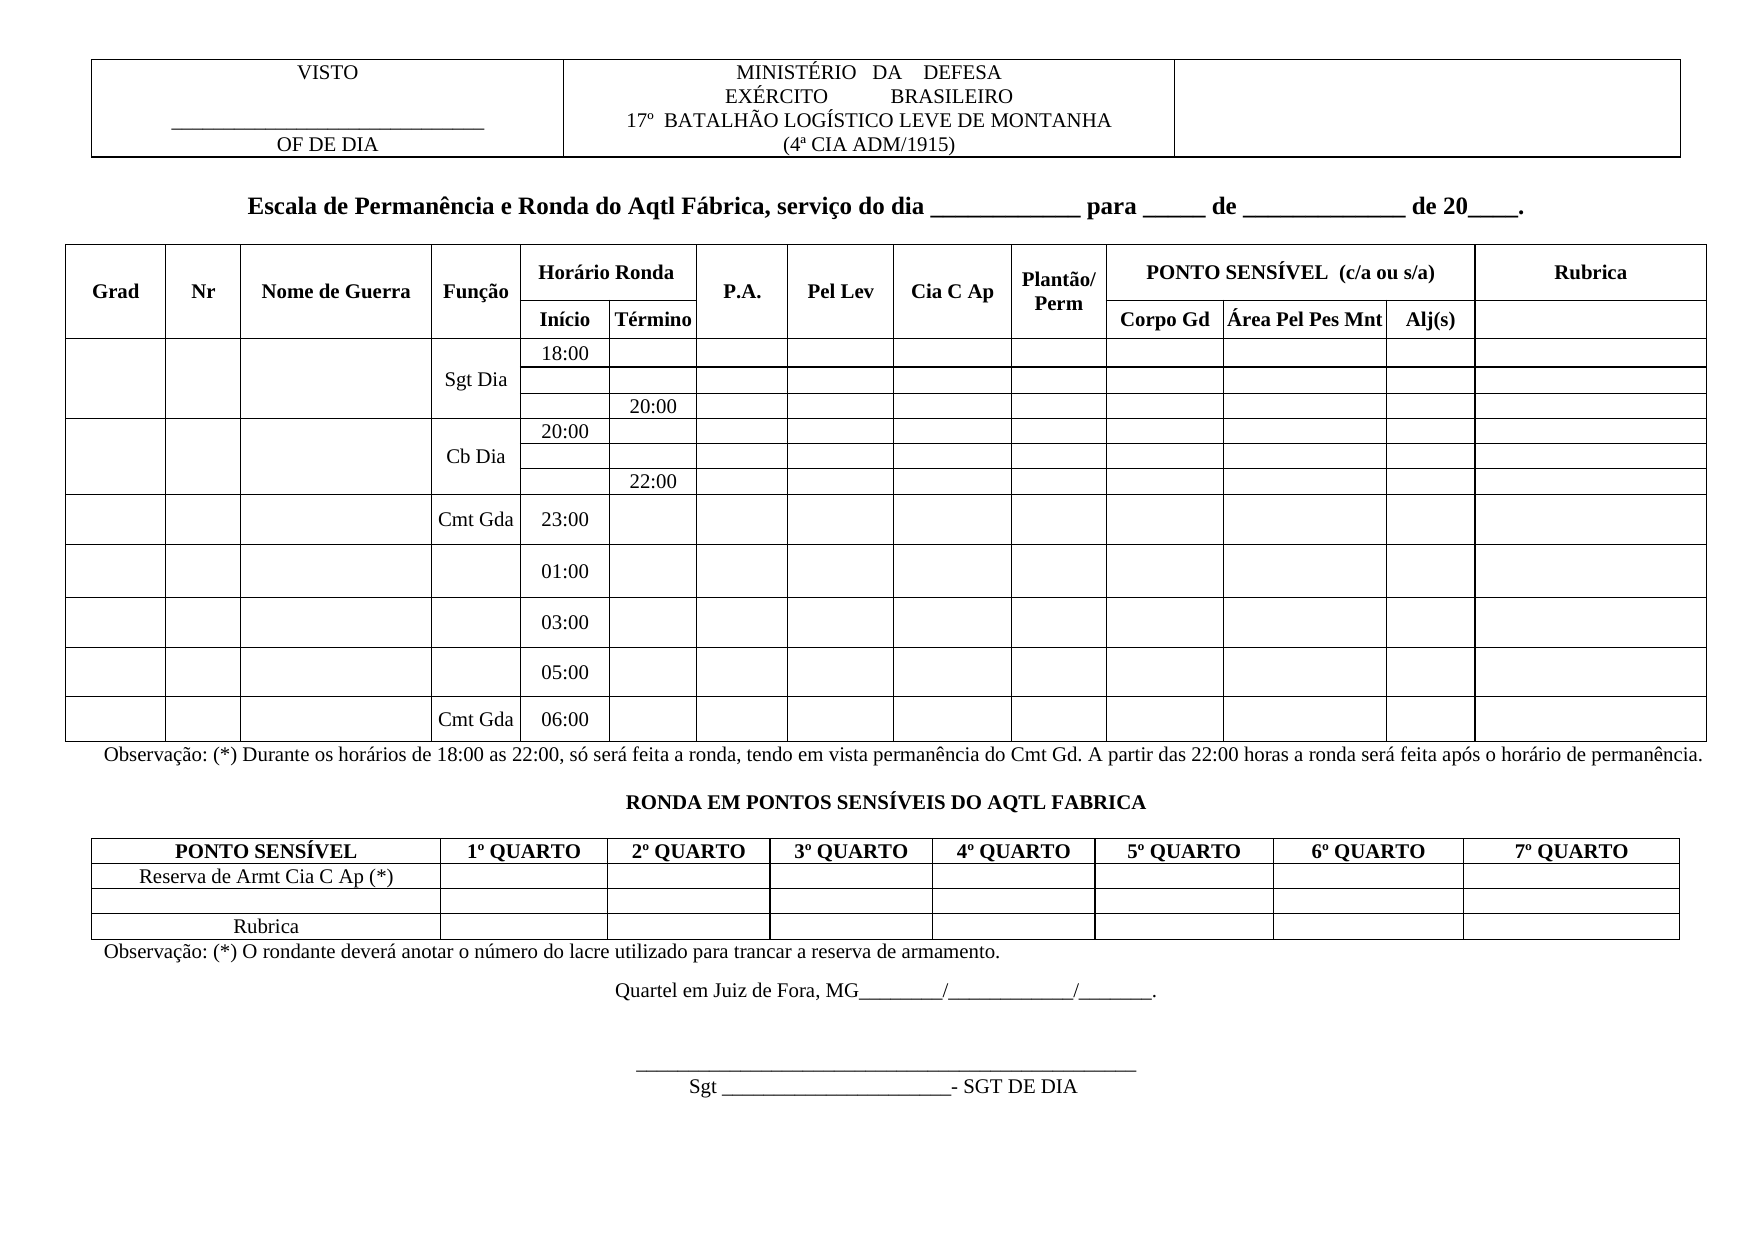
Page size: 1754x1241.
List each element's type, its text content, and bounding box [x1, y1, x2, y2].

table_header Plantão/ Perm [1012, 245, 1106, 338]
table_cell [610, 444, 696, 468]
table_cell [894, 444, 1011, 468]
table_cell [1224, 598, 1386, 647]
table_cell [1387, 339, 1474, 366]
table_cell [1224, 394, 1386, 418]
table_cell Reserva de Armt Cia C Ap (*) [92, 864, 440, 888]
table_cell Término [610, 301, 696, 338]
table_cell [1387, 598, 1474, 647]
table_cell [166, 598, 240, 647]
table_cell [1012, 545, 1106, 597]
table_cell [1387, 545, 1474, 597]
table_cell [521, 469, 609, 493]
table_cell [771, 864, 932, 888]
table_cell [788, 598, 893, 647]
table_header Nr [166, 245, 240, 338]
table_cell [610, 419, 696, 443]
table_cell [697, 469, 787, 493]
table_cell [788, 339, 893, 366]
table_cell [1107, 339, 1223, 366]
table_header PONTO SENSÍVEL (c/a ou s/a) [1107, 245, 1474, 299]
table_header PONTO SENSÍVEL [92, 839, 440, 863]
table_cell [66, 648, 165, 696]
table_cell [697, 444, 787, 468]
table_cell Sgt Dia [432, 339, 520, 418]
table_cell [521, 368, 609, 393]
table_cell [610, 368, 696, 393]
table_cell [1012, 394, 1106, 418]
table_cell [610, 648, 696, 696]
table_cell [1476, 545, 1706, 597]
table_header P.A. [697, 245, 787, 338]
table_cell [1107, 469, 1223, 493]
table_cell [166, 419, 240, 493]
table_cell [1012, 368, 1106, 393]
table_cell [241, 339, 431, 418]
table_cell [697, 368, 787, 393]
table_cell [1476, 368, 1706, 393]
text Observação: (*) Durante os horários de 18:00 as 22:00, só será feita a ronda, tendo em vista permanência do Cmt Gd. A partir das 22:00 horas a ronda será feita após o horário de permanência. [59, 742, 1713, 766]
table_cell [1096, 864, 1273, 888]
table_cell [1012, 444, 1106, 468]
table_header Horário Ronda [521, 245, 696, 299]
table_cell [608, 914, 769, 938]
table_cell [1224, 495, 1386, 544]
table_cell [894, 598, 1011, 647]
table_cell [241, 545, 431, 597]
table_cell [894, 545, 1011, 597]
table_cell Cmt Gda [432, 697, 520, 741]
table_cell [1387, 648, 1474, 696]
table_cell Corpo Gd [1107, 301, 1223, 338]
table_cell [1012, 419, 1106, 443]
table_header Grad [66, 245, 165, 338]
table_cell [1224, 697, 1386, 741]
table_header 3º QUARTO [771, 839, 932, 863]
table_cell [894, 368, 1011, 393]
table_cell [1224, 339, 1386, 366]
table_cell Cmt Gda [432, 495, 520, 544]
table_cell [1476, 697, 1706, 741]
table_cell [933, 864, 1094, 888]
table_cell [1107, 394, 1223, 418]
table_cell [1107, 545, 1223, 597]
table_cell [697, 419, 787, 443]
table_header Nome de Guerra [241, 245, 431, 338]
table_cell [894, 648, 1011, 696]
table_cell [1274, 889, 1463, 913]
table_cell [788, 697, 893, 741]
table_cell 20:00 [521, 419, 609, 443]
table_cell [1464, 864, 1679, 888]
table_cell [1274, 914, 1463, 938]
table_header 4º QUARTO [933, 839, 1094, 863]
table_cell [66, 598, 165, 647]
table_cell [610, 339, 696, 366]
table_cell [441, 914, 607, 938]
table_cell [933, 889, 1094, 913]
table_cell [1224, 469, 1386, 493]
table_cell [1464, 889, 1679, 913]
table_cell [1096, 914, 1273, 938]
table_cell [432, 545, 520, 597]
table_cell [166, 648, 240, 696]
table_cell [1107, 444, 1223, 468]
subtitle RONDA EM PONTOS SENSÍVEIS DO AQTL FABRICA [59, 790, 1713, 814]
table_cell [1464, 914, 1679, 938]
table_cell 01:00 [521, 545, 609, 597]
table_cell [1476, 394, 1706, 418]
table_cell [1476, 419, 1706, 443]
table_cell [697, 697, 787, 741]
table_header MINISTÉRIO DA DEFESA EXÉRCITO BRASILEIRO 17º BATALHÃO LOGÍSTICO LEVE DE MONTANHA (4ª CIA ADM/1915) [564, 60, 1174, 156]
table_cell [66, 419, 165, 493]
table_cell [441, 864, 607, 888]
table_header Função [432, 245, 520, 338]
table_cell [521, 444, 609, 468]
table_cell [1224, 419, 1386, 443]
table_cell 05:00 [521, 648, 609, 696]
table_cell [241, 495, 431, 544]
table_cell [610, 598, 696, 647]
table_cell [697, 545, 787, 597]
table_cell [697, 495, 787, 544]
table_cell [1107, 419, 1223, 443]
table_cell [241, 697, 431, 741]
table_cell [1476, 495, 1706, 544]
table_cell 22:00 [610, 469, 696, 493]
table_cell 18:00 [521, 339, 609, 366]
table_cell [697, 648, 787, 696]
table_cell [1224, 368, 1386, 393]
subtitle Escala de Permanência e Ronda do Aqtl Fábrica, serviço do dia ____________ para _____ de _____________ de 20____. [59, 191, 1713, 220]
text Observação: (*) O rondante deverá anotar o número do lacre utilizado para trancar a reserva de armamento. [59, 939, 1713, 963]
table_cell [894, 469, 1011, 493]
table_header 5º QUARTO [1096, 839, 1273, 863]
table_cell [610, 697, 696, 741]
table_cell Cb Dia [432, 419, 520, 493]
table_cell [788, 469, 893, 493]
table_cell [894, 394, 1011, 418]
table_cell 23:00 [521, 495, 609, 544]
table_header [1175, 60, 1680, 156]
table_cell [1012, 495, 1106, 544]
table_cell [608, 864, 769, 888]
table_cell [1224, 648, 1386, 696]
table_cell [521, 394, 609, 418]
table_cell [1107, 368, 1223, 393]
table_cell [1224, 545, 1386, 597]
table_cell [1096, 889, 1273, 913]
table_cell [610, 495, 696, 544]
table_cell [1387, 419, 1474, 443]
table_cell [1387, 469, 1474, 493]
table_cell Rubrica [92, 914, 440, 938]
table_header Cia C Ap [894, 245, 1011, 338]
table_cell [1387, 444, 1474, 468]
table_cell [894, 339, 1011, 366]
table_cell [788, 444, 893, 468]
table_cell Início [521, 301, 609, 338]
table_header 7º QUARTO [1464, 839, 1679, 863]
table_cell [608, 889, 769, 913]
table_cell [697, 394, 787, 418]
table_cell [771, 889, 932, 913]
table_cell [788, 495, 893, 544]
table_cell [441, 889, 607, 913]
table_header Rubrica [1476, 245, 1706, 299]
table_cell [894, 697, 1011, 741]
table_cell [241, 648, 431, 696]
table_cell [1387, 495, 1474, 544]
table_header 6º QUARTO [1274, 839, 1463, 863]
table_cell [610, 545, 696, 597]
table_cell [1107, 495, 1223, 544]
table_header 1º QUARTO [441, 839, 607, 863]
text ________________________________________________ [59, 1050, 1713, 1074]
table_cell [66, 545, 165, 597]
table_header Pel Lev [788, 245, 893, 338]
table_cell [1387, 368, 1474, 393]
table_header VISTO ______________________________ OF DE DIA [92, 60, 563, 156]
table_cell [1476, 598, 1706, 647]
table_cell [1107, 598, 1223, 647]
table_cell [241, 598, 431, 647]
table_cell [1012, 339, 1106, 366]
table_cell [788, 394, 893, 418]
table_cell [1107, 697, 1223, 741]
table_cell [1012, 648, 1106, 696]
table_cell [788, 648, 893, 696]
table_cell [1012, 469, 1106, 493]
table_cell [894, 419, 1011, 443]
table_cell [894, 495, 1011, 544]
table_cell [788, 368, 893, 393]
table_cell [1387, 697, 1474, 741]
table_cell 03:00 [521, 598, 609, 647]
text Quartel em Juiz de Fora, MG________/____________/_______. [59, 978, 1713, 1002]
table_cell [166, 339, 240, 418]
table_cell [771, 914, 932, 938]
table_header 2º QUARTO [608, 839, 769, 863]
table_cell [933, 914, 1094, 938]
table_cell [1012, 598, 1106, 647]
table_cell [166, 697, 240, 741]
table_cell [166, 495, 240, 544]
table_cell [697, 339, 787, 366]
table_cell [1476, 339, 1706, 366]
table_cell [166, 545, 240, 597]
table_cell [788, 419, 893, 443]
table_cell [697, 598, 787, 647]
table_cell [66, 697, 165, 741]
table_cell [66, 495, 165, 544]
table_cell [1012, 697, 1106, 741]
table_cell [66, 339, 165, 418]
table_cell 06:00 [521, 697, 609, 741]
table_cell [1387, 394, 1474, 418]
table_cell [1274, 864, 1463, 888]
table_cell [241, 419, 431, 493]
text Sgt ______________________- SGT DE DIA [59, 1074, 1713, 1098]
table_cell [1224, 444, 1386, 468]
table_cell [1107, 648, 1223, 696]
table_cell Alj(s) [1387, 301, 1474, 338]
table_cell [1476, 469, 1706, 493]
table_cell [432, 598, 520, 647]
table_cell [1476, 301, 1706, 338]
table_cell [432, 648, 520, 696]
table_cell [1476, 444, 1706, 468]
table_cell [1476, 648, 1706, 696]
table_cell [788, 545, 893, 597]
table_cell 20:00 [610, 394, 696, 418]
table_cell [92, 889, 440, 913]
table_cell Área Pel Pes Mnt [1224, 301, 1386, 338]
